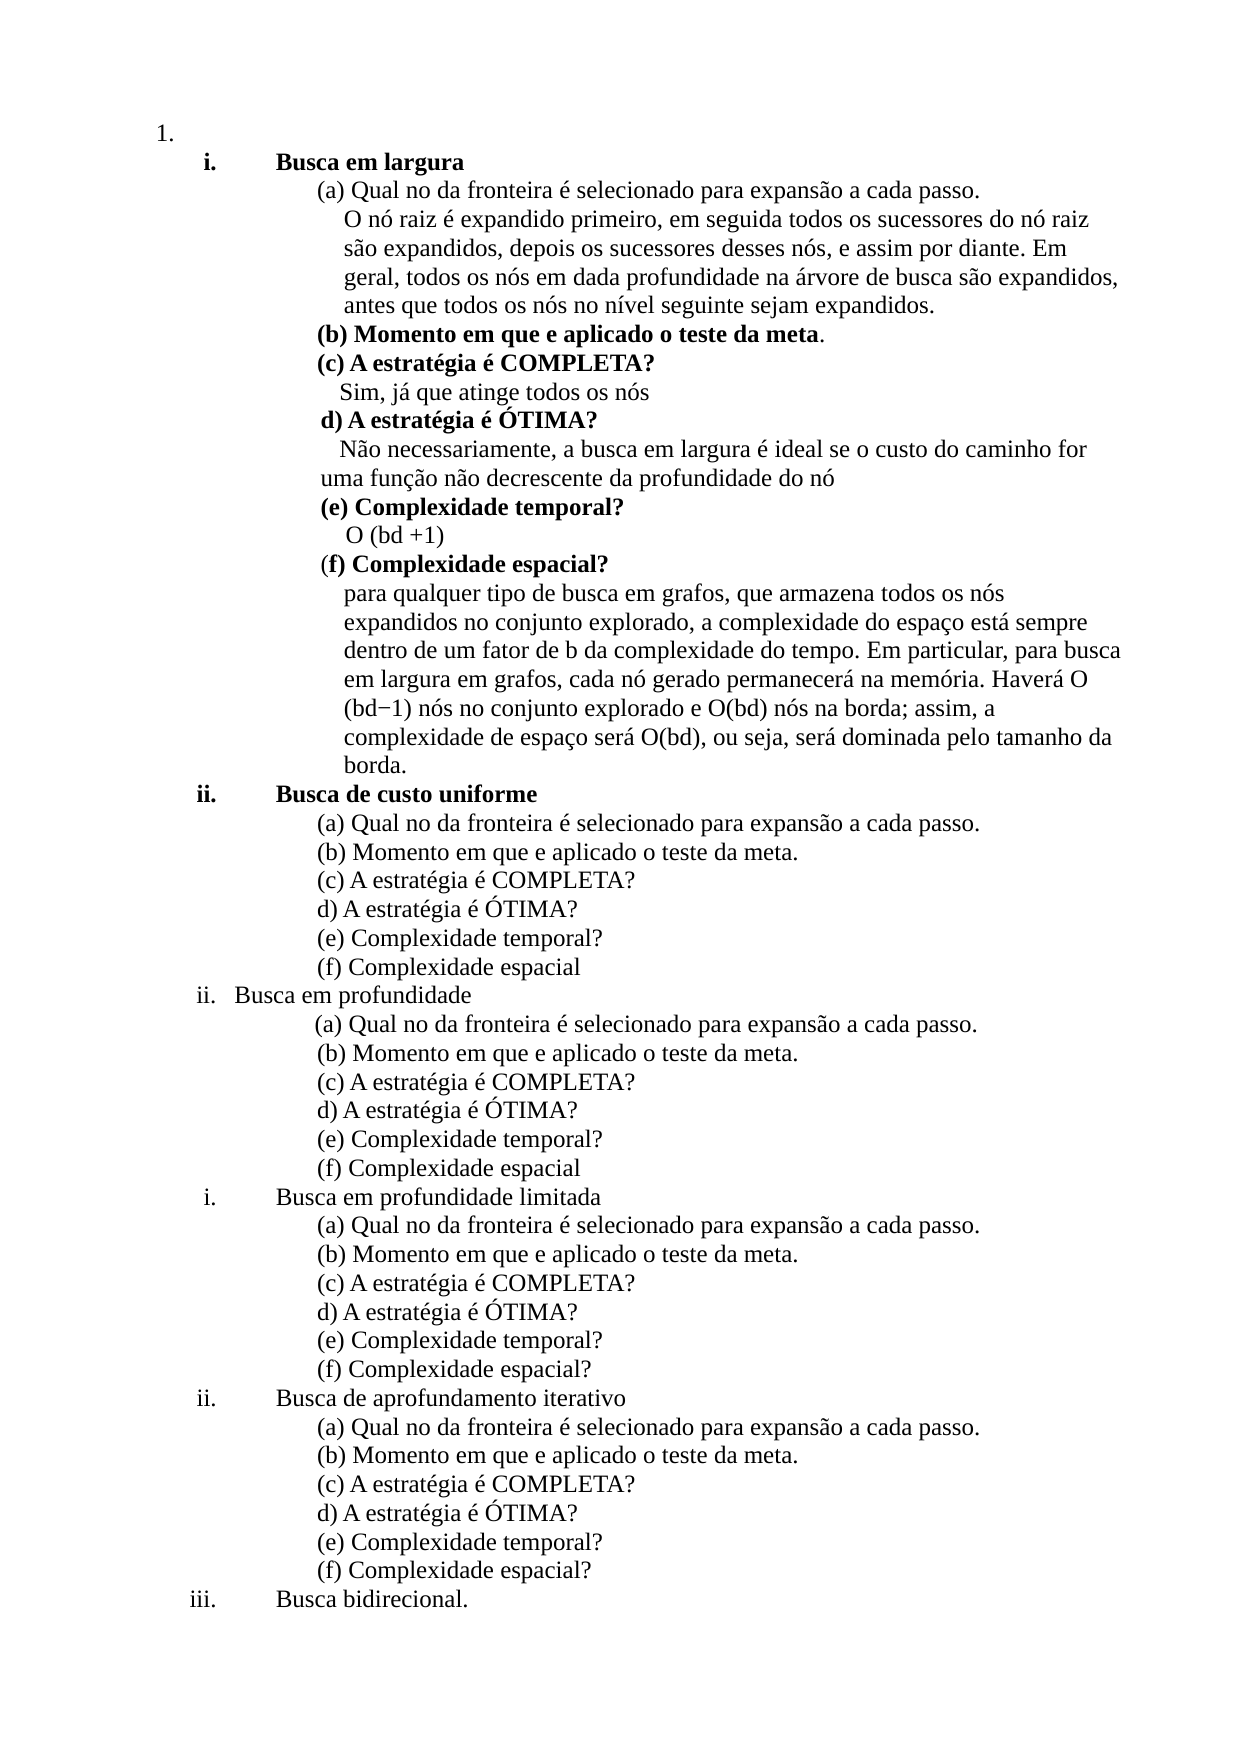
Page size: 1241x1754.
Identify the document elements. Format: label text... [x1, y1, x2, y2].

list (a) Qual no da fronteira é selecionado para expansão a cada passo. [276, 176, 1122, 204]
list Busca em largura [216, 147, 1122, 176]
list (b) Momento em que e aplicado o teste da meta. (c) A estratégia é COMPLETA? d) A estratégia é ÓTIMA? (e) Complexidade temporal? (f) Complexidade espacial [276, 1038, 1122, 1182]
list (b) Momento em que e aplicado o teste da meta. (c) A estratégia é COMPLETA? d) A estratégia é ÓTIMA? (e) Complexidade temporal? (f) Complexidade espacial? [276, 1239, 1122, 1383]
list para qualquer tipo de busca em grafos, que armazena todos os nós expandidos no conjunto explorado, a complexidade do espaço está sempre dentro de um fator de b da complexidade do tempo. Em particular, para busca em largura em grafos, cada nó gerado permanecerá na memória. Haverá O (bd−1) nós no conjunto explorado e O(bd) nós na borda; assim, a complexidade de espaço será O(bd), ou seja, será dominada pelo tamanho da borda. [320, 578, 1122, 779]
list (a) Qual no da fronteira é selecionado para expansão a cada passo. [276, 808, 1122, 837]
list (a) Qual no da fronteira é selecionado para expansão a cada passo. [276, 1211, 1122, 1239]
list Busca de custo uniforme [216, 779, 1122, 808]
list Busca de aprofundamento iterativo [216, 1383, 1122, 1412]
list Busca em profundidade limitada [216, 1182, 1122, 1211]
list (b) Momento em que e aplicado o teste da meta. (c) A estratégia é COMPLETA? d) A estratégia é ÓTIMA? (e) Complexidade temporal? (f) Complexidade espacial? [276, 1441, 1122, 1584]
list (b) Momento em que e aplicado o teste da meta. (c) A estratégia é COMPLETA? [276, 319, 1122, 377]
list Busca bidirecional. [216, 1584, 1122, 1613]
list Busca em profundidade (a) Qual no da fronteira é selecionado para expansão a cada passo. [216, 981, 1122, 1038]
list (b) Momento em que e aplicado o teste da meta. (c) A estratégia é COMPLETA? d) A estratégia é ÓTIMA? (e) Complexidade temporal? (f) Complexidade espacial [276, 837, 1122, 981]
list (a) Qual no da fronteira é selecionado para expansão a cada passo. [276, 1412, 1122, 1441]
list Não necessariamente, a busca em largura é ideal se o custo do caminho for uma função não decrescente da profundidade do nó (e) Complexidade temporal? O (bd +1) (f) Complexidade espacial? [297, 434, 1122, 578]
list O nó raiz é expandido primeiro, em seguida todos os sucessores do nó raiz são expandidos, depois os sucessores desses nós, e assim por diante. Em geral, todos os nós em dada profundidade na árvore de busca são expandidos, antes que todos os nós no nível seguinte sejam expandidos. [320, 204, 1122, 319]
list Sim, já que atinge todos os nós d) A estratégia é ÓTIMA? [297, 377, 1122, 434]
